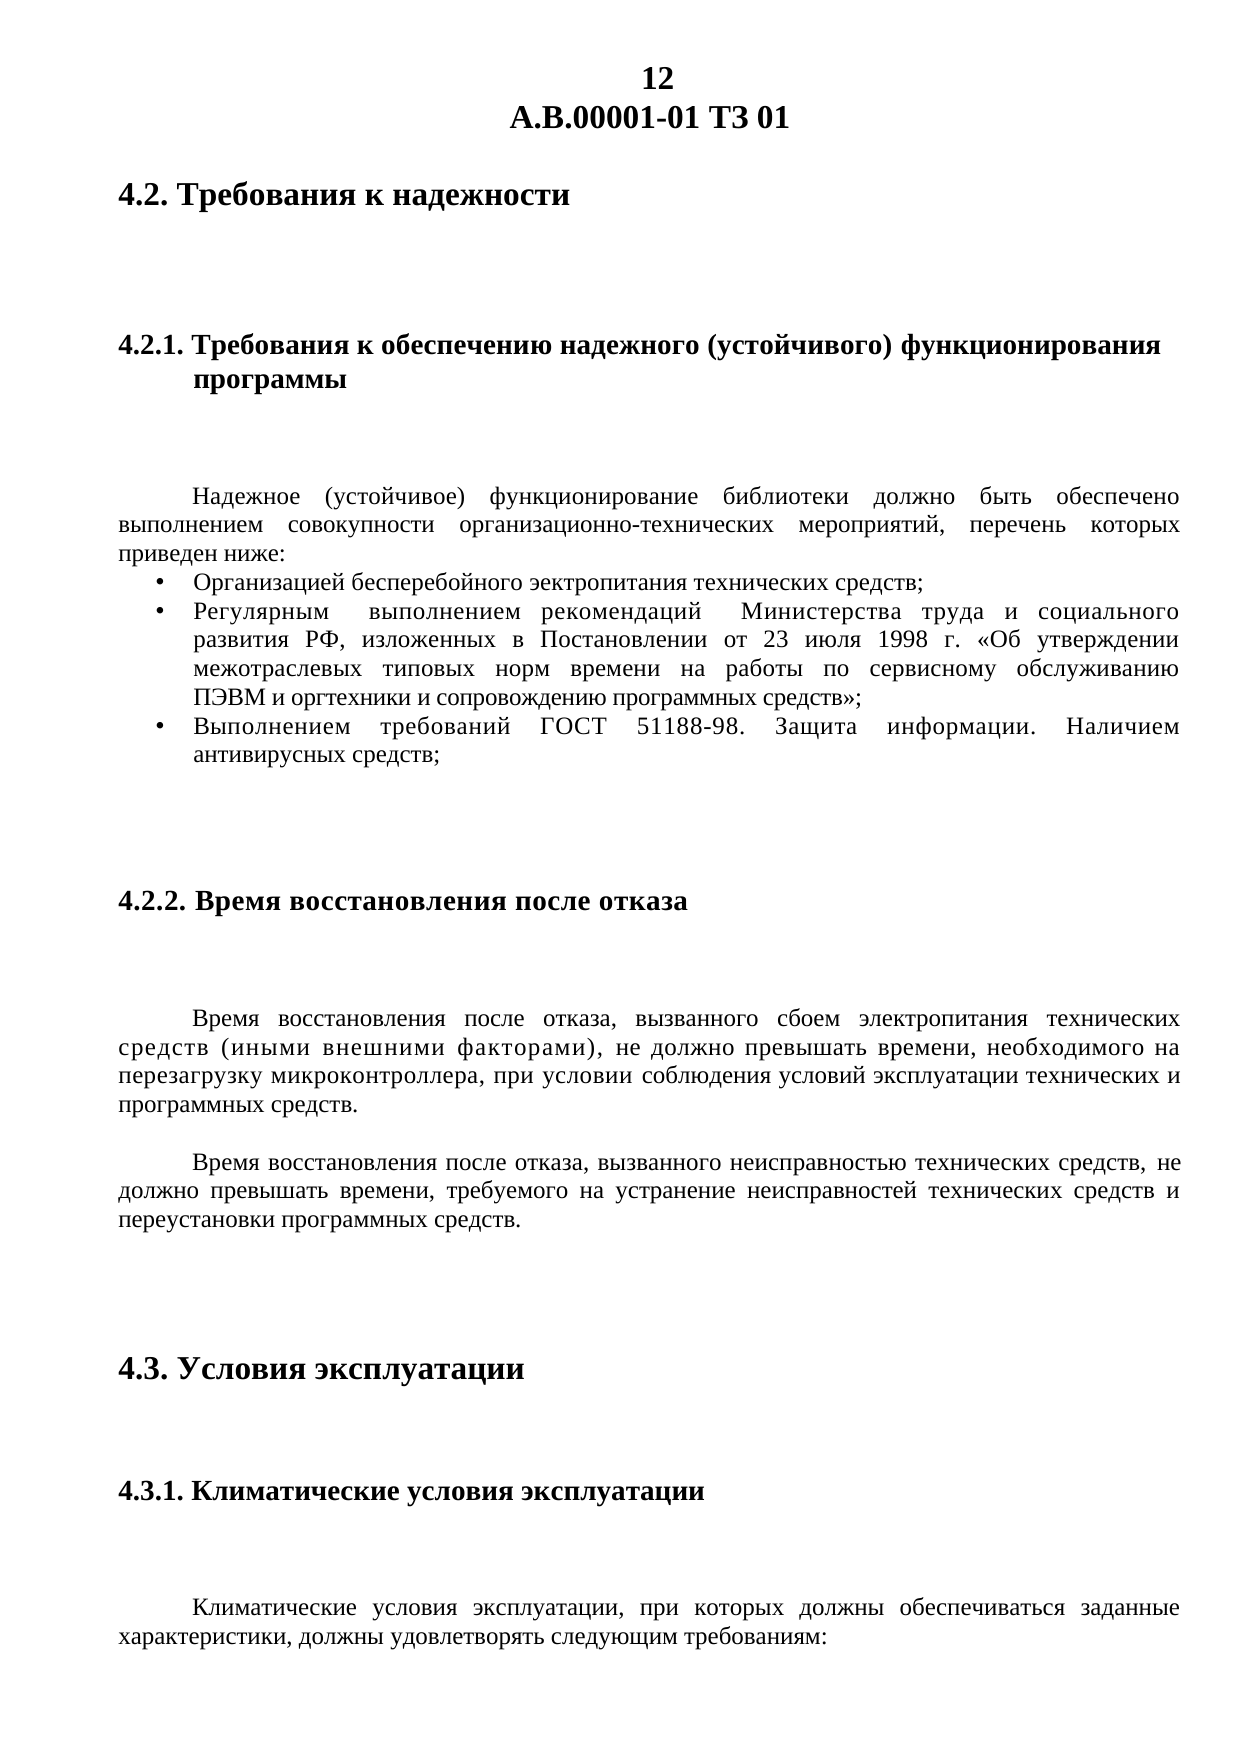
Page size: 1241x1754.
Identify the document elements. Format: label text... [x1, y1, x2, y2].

list Регулярным выполнением рекомендаций Министерства труда и социального развития РФ, изложенных в Постановлении от 23 июля 1998 г. «Об утверждении межотраслевых типовых норм времени на работы по сервисному обслуживанию ПЭВМ и оргтехники и сопровождению программных средств»; [156, 596, 1181, 711]
subtitle Время восстановления после отказа [118, 883, 1181, 917]
subtitle Требования к обеспечению надежного (устойчивого) функционирования программы [118, 327, 1181, 394]
subtitle Требования к надежности [118, 174, 1181, 212]
list Выполнением требований ГОСТ 51188-98. Защита информации. Наличием антивирусных средств; [156, 711, 1181, 768]
text Время восстановления после отказа, вызванного сбоем электропитания технических средств (иными внешними факторами), не должно превышать времени, необходимого на перезагрузку микроконтроллера, при условии соблюдения условий эксплуатации технических и программных средств. [118, 1003, 1181, 1118]
text Климатические условия эксплуатации, при которых должны обеспечиваться заданные характеристики, должны удовлетворять следующим требованиям: [118, 1592, 1181, 1650]
subtitle Условия эксплуатации [118, 1348, 1181, 1386]
text Надежное (устойчивое) функционирование библиотеки должно быть обеспечено выполнением совокупности организационно-технических мероприятий, перечень которых приведен ниже: [118, 481, 1181, 567]
text Время восстановления после отказа, вызванного неисправностью технических средств, не должно превышать времени, требуемого на устранение неисправностей технических средств и переустановки программных средств. [118, 1147, 1181, 1233]
subtitle Климатические условия эксплуатации [118, 1473, 1181, 1506]
list Организацией бесперебойного эектропитания технических средств; [156, 567, 1181, 596]
